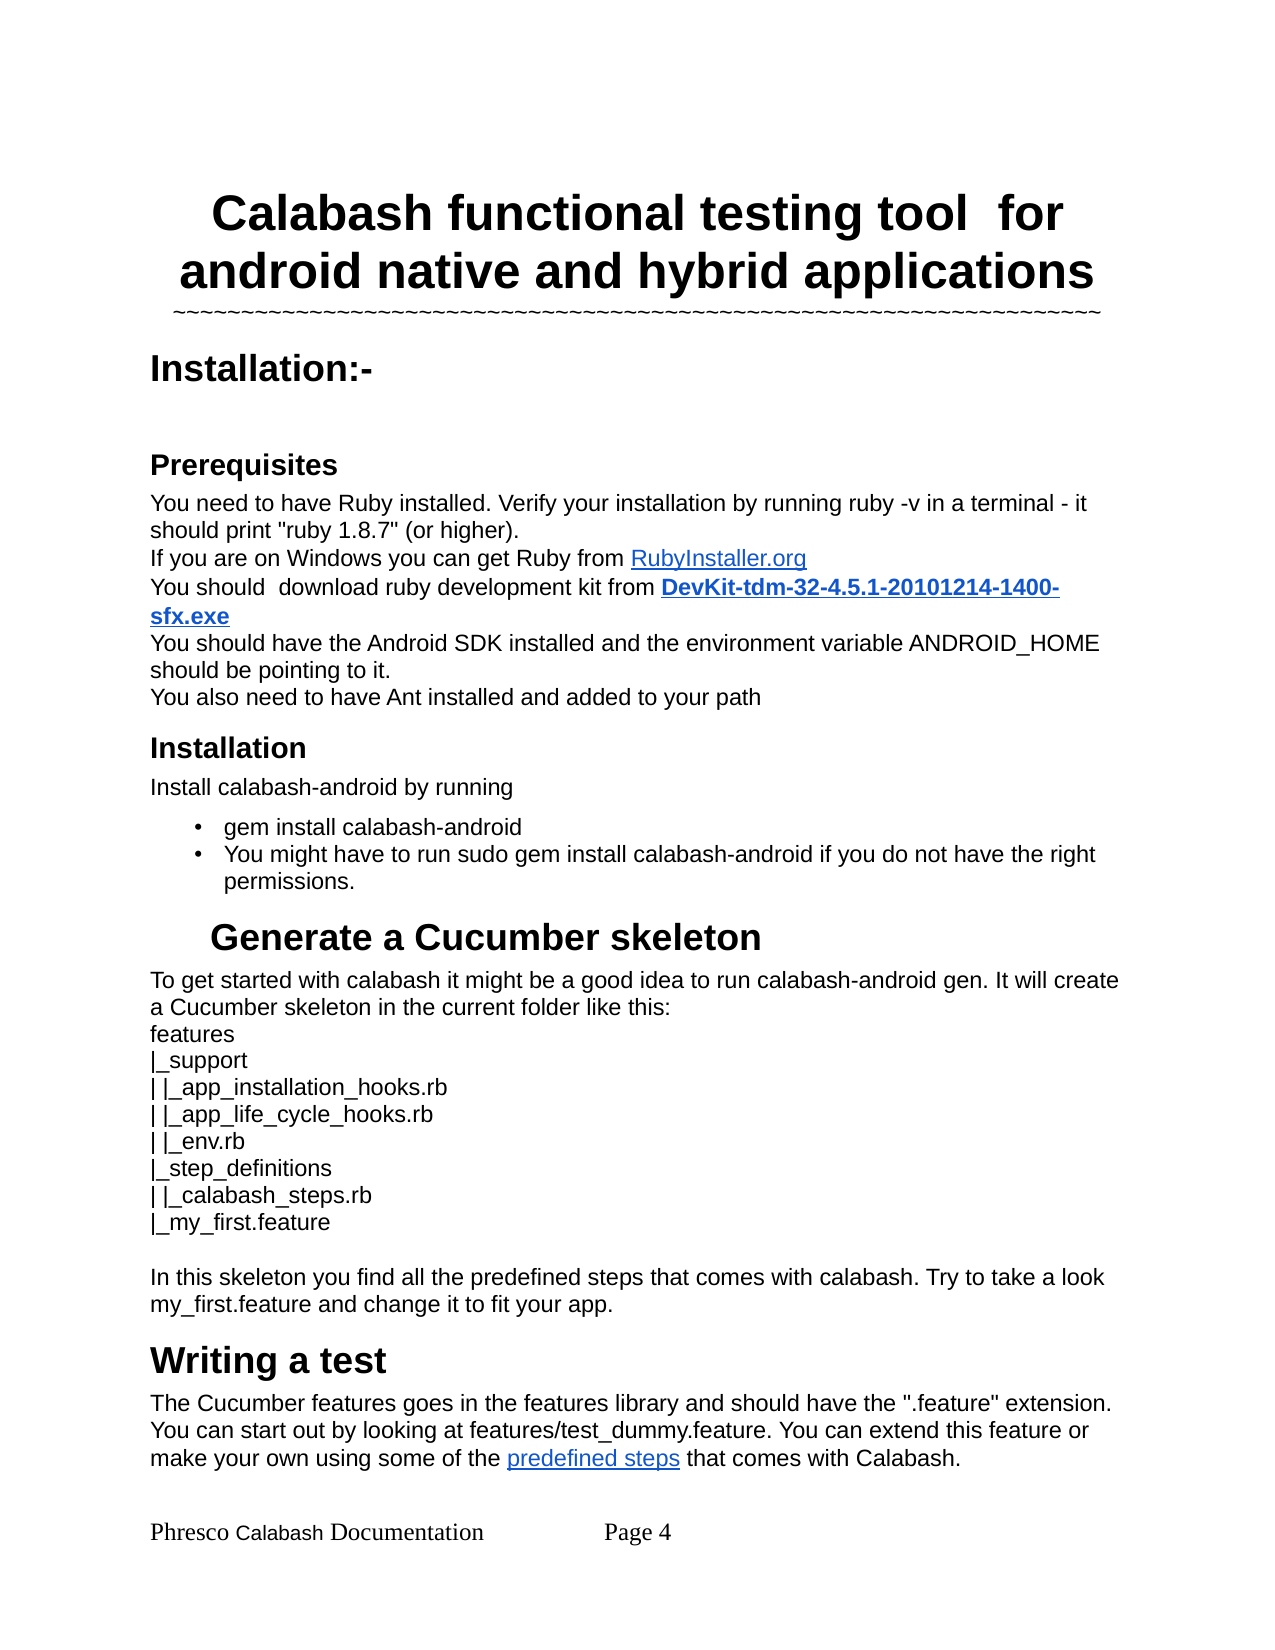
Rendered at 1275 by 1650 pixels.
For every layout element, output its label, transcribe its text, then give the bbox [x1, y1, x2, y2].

text You need to have Ruby installed. Verify your installation by running ruby -v in a terminal - it should print "ruby 1.8.7" (or higher). If you are on Windows you can get Ruby from RubyInstaller.org You should download ruby development kit from DevKit-tdm-32-4.5.1-20101214-1400-sfx.exe You should have the Android SDK installed and the environment variable ANDROID_HOME should be pointing to it. You also need to have Ant installed and added to your path [150, 490, 1125, 710]
text The Cucumber features goes in the features library and should have the ".feature" extension. You can start out by looking at features/test_dummy.feature. You can extend this feature or make your own using some of the predefined steps that comes with Calabash. [150, 1390, 1125, 1472]
subtitle Writing a test [150, 1338, 1125, 1381]
list gem install calabash-android [194, 813, 1125, 840]
subtitle Installation:- [150, 346, 1125, 389]
subtitle Generate a Cucumber skeleton [150, 915, 1125, 958]
text Install calabash-android by running [150, 773, 1125, 800]
text Calabash functional testing tool for android native and hybrid applications ~~~~~~~~~~~~~~~~~~~~~~~~~~~~~~~~~~~~~~~~~~~~~~~~~~~~~~~~~~~~~~~~~~~~ [150, 183, 1125, 325]
list You might have to run sudo gem install calabash-android if you do not have the right permissions. [194, 840, 1125, 894]
text To get started with calabash it might be a good idea to run calabash-android gen. It will create a Cucumber skeleton in the current folder like this: features |_support | |_app_installation_hooks.rb | |_app_life_cycle_hooks.rb | |_env.rb |_step_definitions | |_calabash_steps.rb |_my_first.feature In this skeleton you find all the predefined steps that comes with calabash. Try to take a look my_first.feature and change it to fit your app. [150, 966, 1125, 1317]
subtitle Prerequisites [150, 447, 1125, 481]
subtitle Installation [150, 731, 1125, 765]
